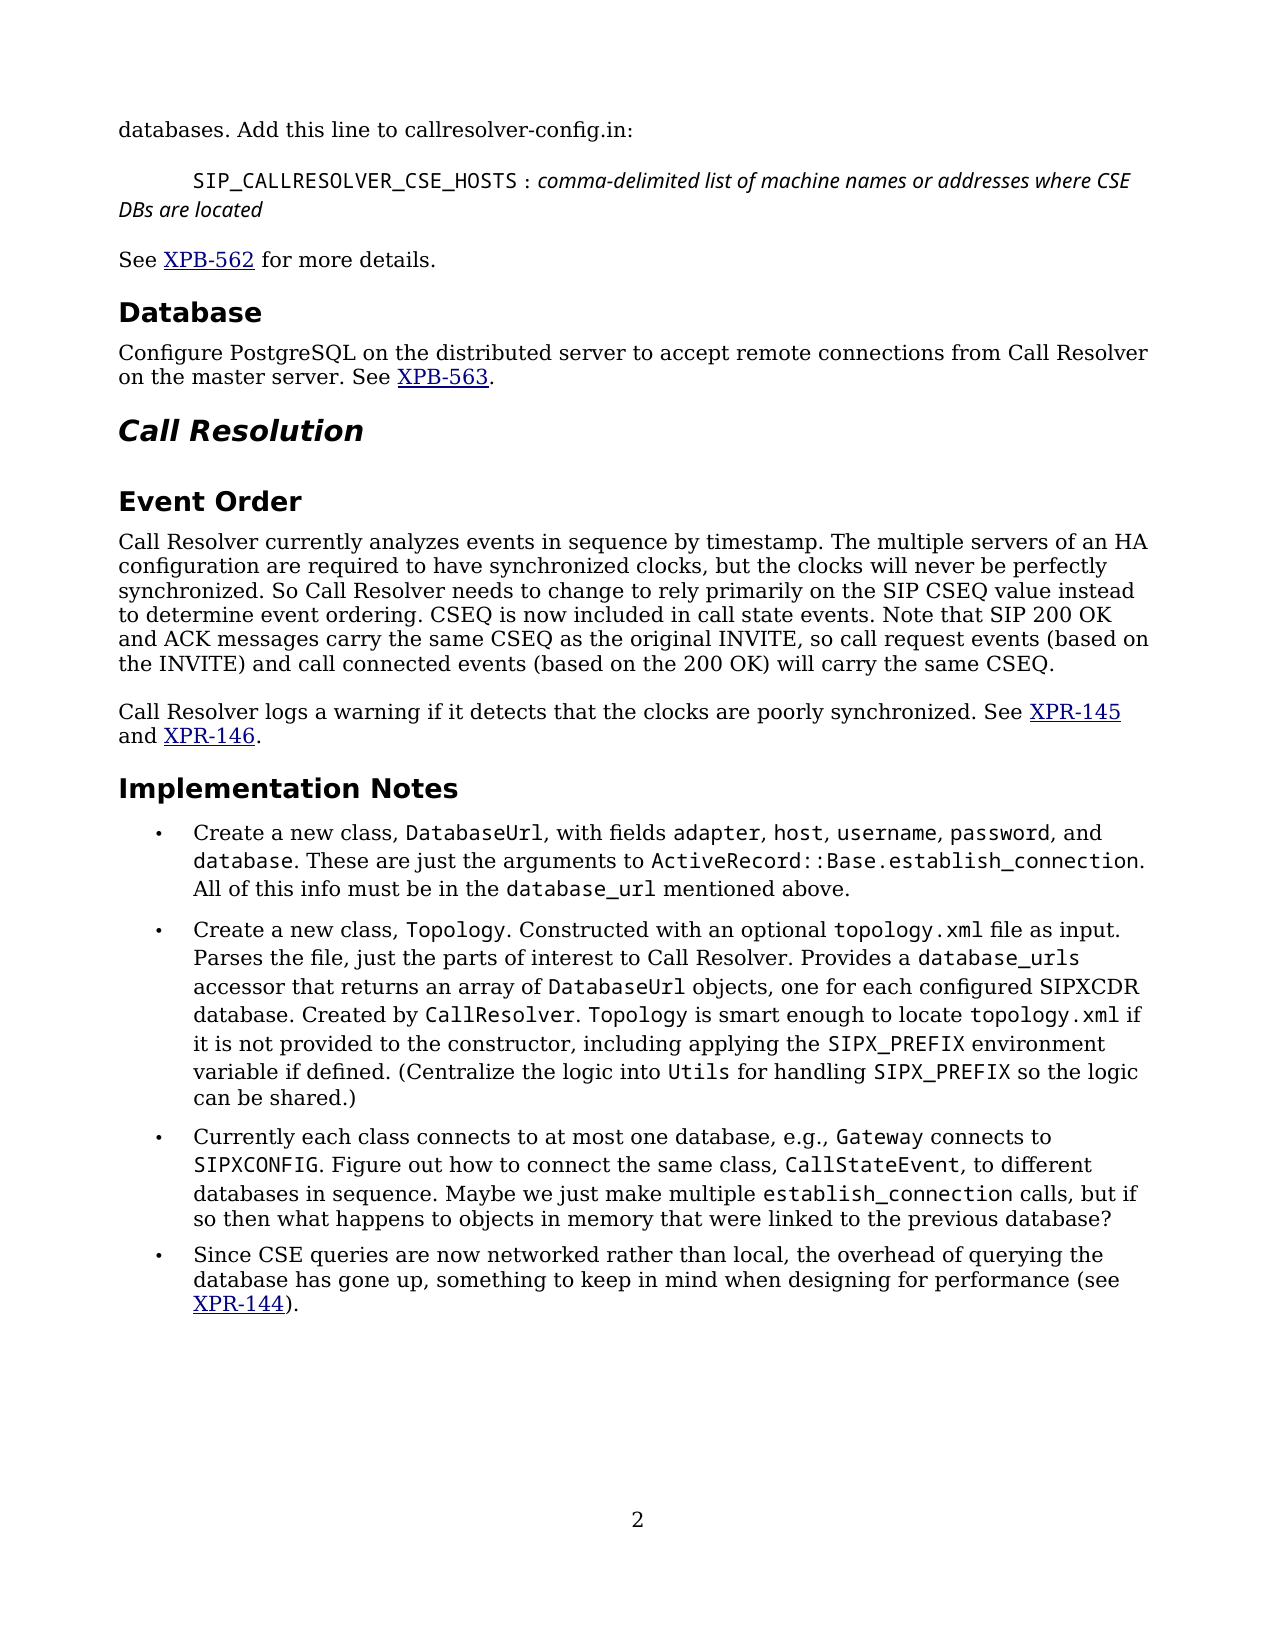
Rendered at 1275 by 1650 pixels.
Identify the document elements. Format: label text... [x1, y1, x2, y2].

subtitle Event Order [118, 486, 1157, 518]
text databases. Add this line to callresolver-config.in: [118, 118, 1157, 142]
text Call Resolver currently analyzes events in sequence by timestamp. The multiple servers of an HA configuration are required to have synchronized clocks, but the clocks will never be perfectly synchronized. So Call Resolver needs to change to rely primarily on the SIP CSEQ value instead to determine event ordering. CSEQ is now included in call state events. Note that SIP 200 OK and ACK messages carry the same CSEQ as the original INVITE, so call request events (based on the INVITE) and call connected events (based on the 200 OK) will carry the same CSEQ. [118, 530, 1157, 676]
list Since CSE queries are now networked rather than local, the overhead of querying the database has gone up, something to keep in mind when designing for performance (see XPR-144). [156, 1243, 1157, 1316]
text SIP_CALLRESOLVER_CSE_HOSTS : comma-delimited list of machine names or addresses where CSE DBs are located [118, 167, 1157, 223]
text See XPB-562 for more details. [118, 248, 1157, 272]
subtitle Call Resolution [118, 415, 1157, 449]
subtitle Database [118, 297, 1157, 329]
list Create a new class, Topology. Constructed with an optional topology.xml file as input. Parses the file, just the parts of interest to Call Resolver. Provides a database_urls accessor that returns an array of DatabaseUrl objects, one for each configured SIPXCDR database. Created by CallResolver. Topology is smart enough to locate topology.xml if it is not provided to the constructor, including applying the SIPX_PREFIX environment variable if defined. (Centralize the logic into Utils for handling SIPX_PREFIX so the logic can be shared.) [156, 915, 1157, 1110]
list Currently each class connects to at most one database, e.g., Gateway connects to SIPXCONFIG. Figure out how to connect the same class, CallStateEvent, to different databases in sequence. Maybe we just make multiple establish_connection calls, but if so then what happens to objects in memory that were linked to the previous database? [156, 1122, 1157, 1231]
list Create a new class, DatabaseUrl, with fields adapter, host, username, password, and database. These are just the arguments to ActiveRecord::Base.establish_connection. All of this info must be in the database_url mentioned above. [156, 818, 1157, 903]
subtitle Implementation Notes [118, 774, 1157, 805]
text Configure PostgreSQL on the distributed server to accept remote connections from Call Resolver on the master server. See XPB-563. [118, 341, 1157, 390]
text Call Resolver logs a warning if it detects that the clocks are poorly synchronized. See XPR-145 and XPR-146. [118, 700, 1157, 749]
